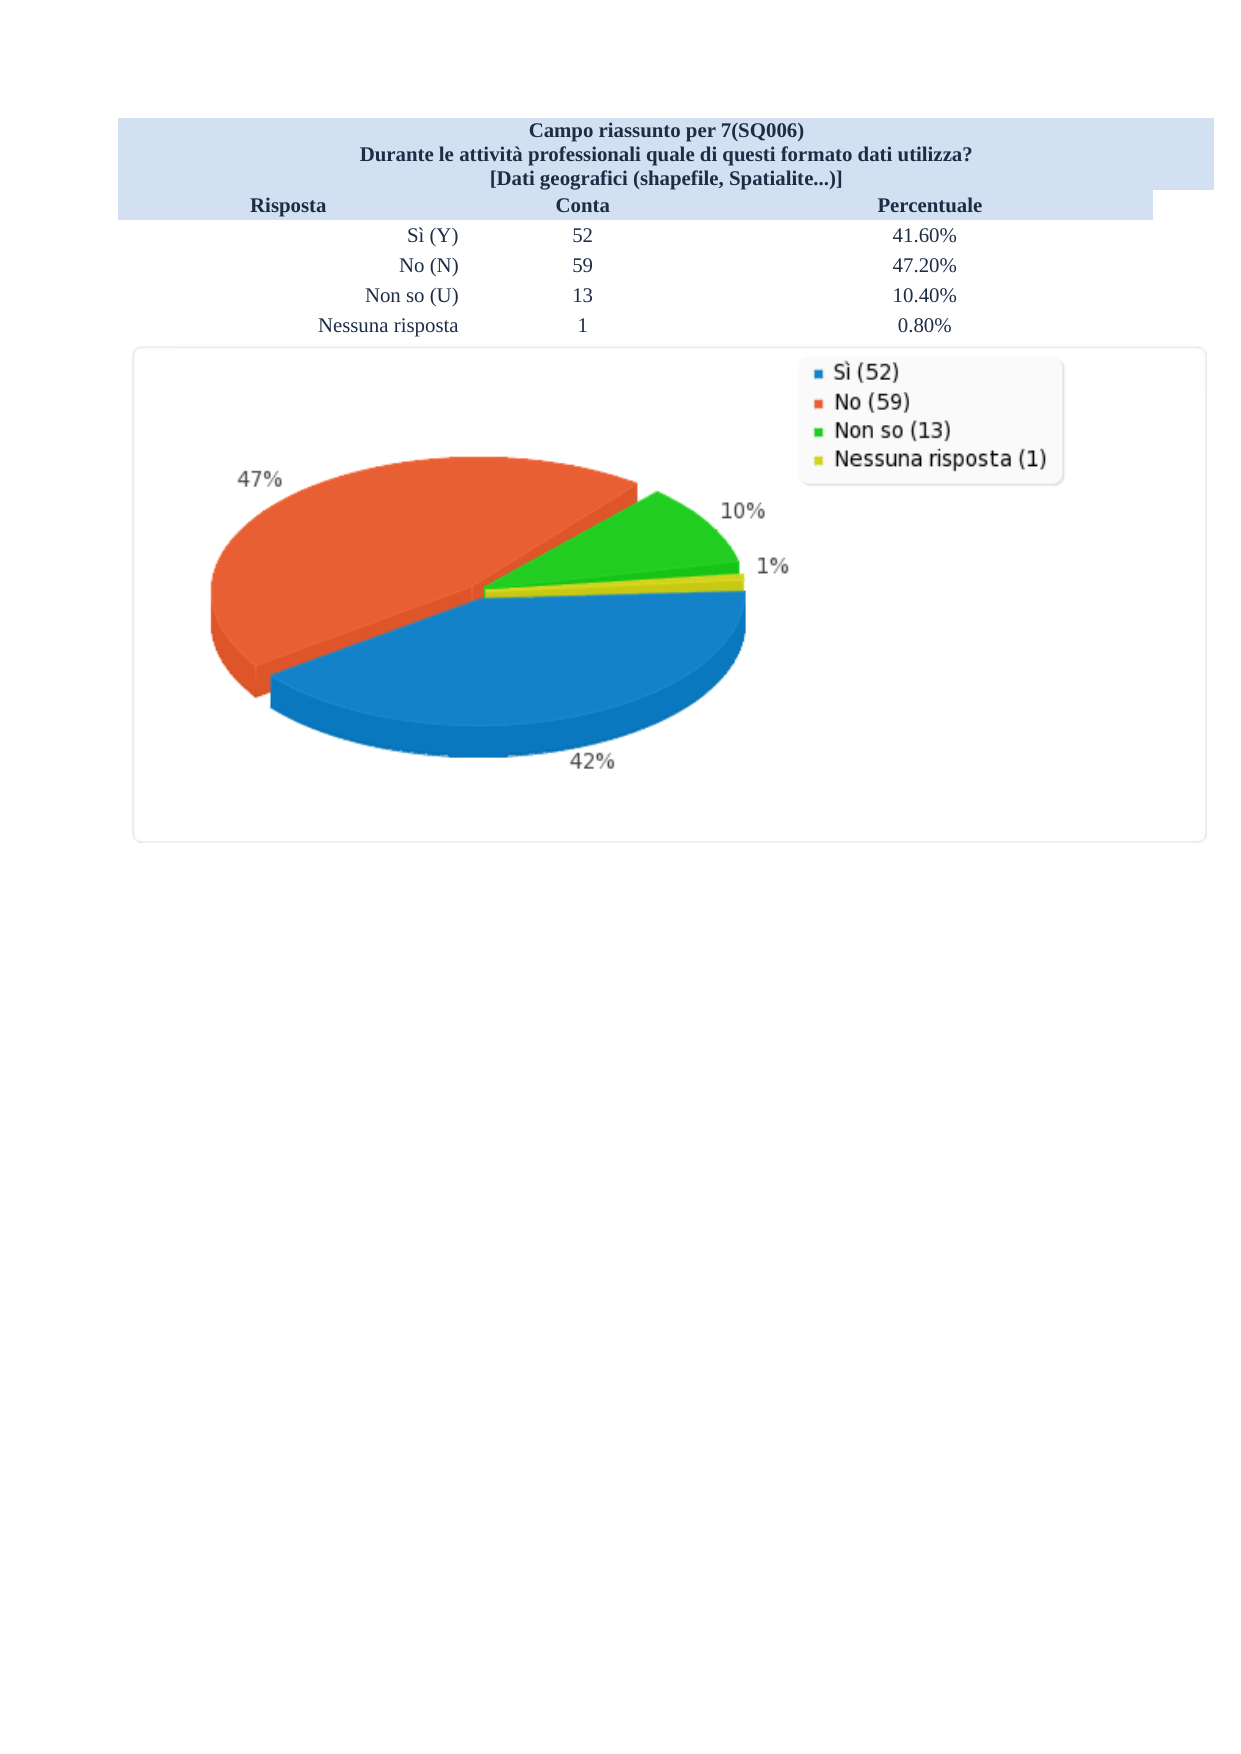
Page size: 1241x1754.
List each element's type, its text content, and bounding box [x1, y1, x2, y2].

table_cell 1 [458, 310, 707, 339]
table_cell [1153, 280, 1214, 310]
table_cell Durante le attività professionali quale di questi formato dati utilizza? [Dati geografici (shapefile, Spatialite...)] [118, 142, 1214, 190]
table_cell [1207, 340, 1214, 843]
table_cell Conta [458, 190, 707, 220]
table_cell Sì (Y) [118, 220, 458, 250]
table_cell No (N) [118, 250, 458, 280]
table_cell Risposta [118, 190, 458, 220]
table_cell [1153, 250, 1214, 280]
table_header Campo riassunto per 7(SQ006) [118, 118, 1214, 142]
table_cell Nessuna risposta [118, 310, 458, 340]
table_cell Percentuale [707, 190, 1153, 220]
table_cell [1153, 220, 1214, 250]
table_cell 59 [458, 250, 707, 280]
table_cell [118, 340, 125, 843]
table_cell [1153, 190, 1214, 220]
picture [125, 339, 1207, 843]
table_cell 52 [458, 220, 707, 250]
table_cell 47.20% [707, 250, 1153, 280]
table_cell Non so (U) [118, 280, 458, 310]
table_cell 41.60% [707, 220, 1153, 250]
table_cell [1153, 310, 1214, 340]
table_cell 13 [458, 280, 707, 310]
table_cell 10.40% [707, 280, 1153, 310]
table_cell 0.80% [707, 310, 1153, 339]
